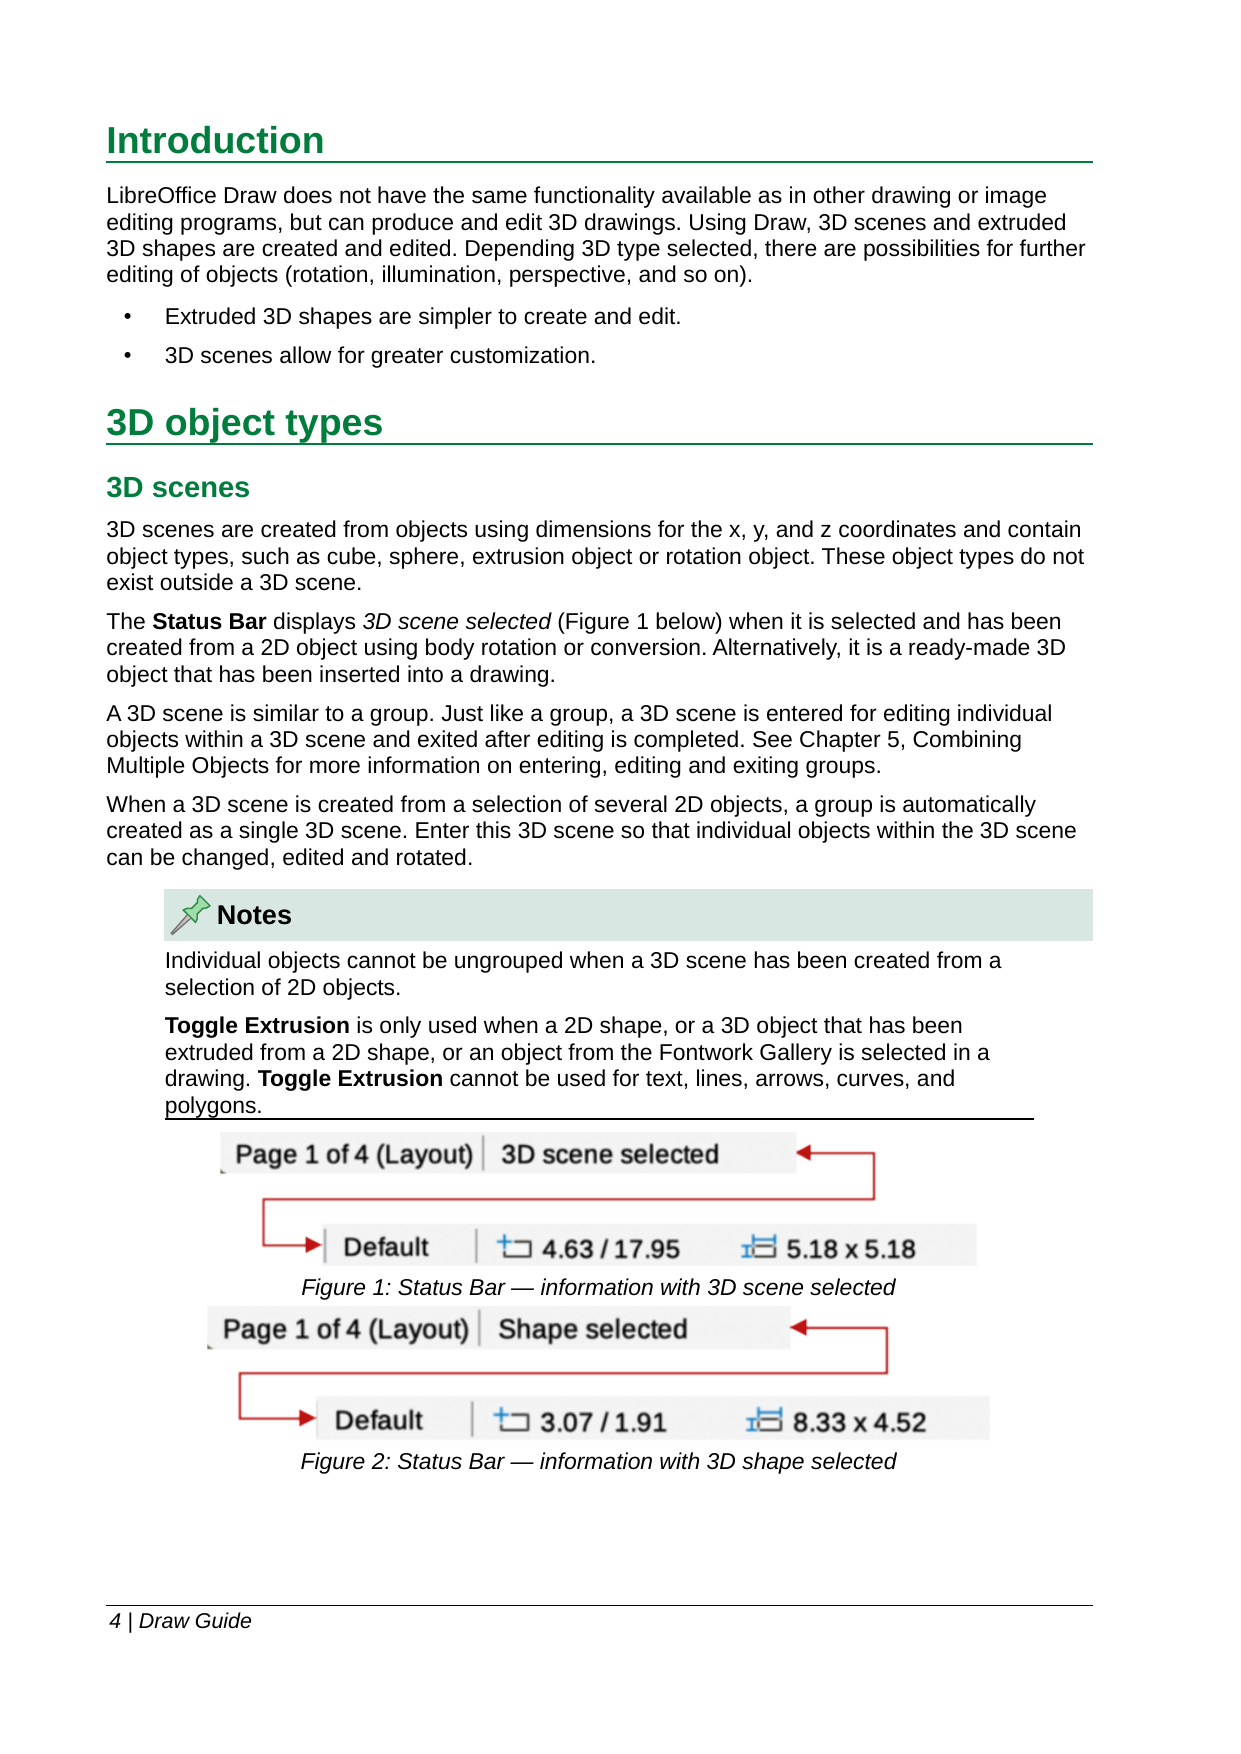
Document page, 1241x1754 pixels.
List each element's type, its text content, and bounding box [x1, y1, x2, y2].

text Figure 2: Status Bar — information with 3D shape selected [207, 1448, 992, 1474]
text Figure 1: Status Bar — information with 3D scene selected [220, 1274, 978, 1300]
list 3D scenes allow for greater customization. [121, 339, 1093, 371]
list Extruded 3D shapes are simpler to create and edit. [121, 300, 1093, 329]
picture [220, 1132, 979, 1268]
text 3D scenes are created from objects using dimensions for the x, y, and z coordinates and contain object types, such as cube, sphere, extrusion object or rotation object. These object types do not exist outside a 3D scene. [106, 516, 1093, 596]
subtitle 3D scenes [106, 470, 1093, 504]
subtitle 3D object types [106, 400, 1093, 443]
text Individual objects cannot be ungrouped when a 3D scene has been created from a selection of 2D objects. [164, 947, 1034, 1000]
text A 3D scene is similar to a group. Just like a group, a 3D scene is entered for editing individual objects within a 3D scene and exited after editing is completed. See Chapter 5, Combining Multiple Objects for more information on entering, editing and exiting groups. [106, 699, 1093, 779]
picture [207, 1306, 992, 1442]
subtitle Notes [164, 889, 1093, 941]
text When a 3D scene is created from a selection of several 2D objects, a group is automatically created as a single 3D scene. Enter this 3D scene so that individual objects within the 3D scene can be changed, edited and rotated. [106, 791, 1093, 870]
subtitle Introduction [106, 118, 1093, 161]
text Toggle Extrusion is only used when a 2D shape, or a 3D object that has been extruded from a 2D shape, or an object from the Fontwork Gallery is selected in a drawing. Toggle Extrusion cannot be used for text, lines, arrows, curves, and polygons. [164, 1012, 1034, 1120]
text The Status Bar displays 3D scene selected (Figure 1 below) when it is selected and has been created from a 2D object using body rotation or conversion. Alternatively, it is a ready-made 3D object that has been inserted into a drawing. [106, 608, 1093, 687]
text LibreOffice Draw does not have the same functionality available as in other drawing or image editing programs, but can produce and edit 3D drawings. Using Draw, 3D scenes and extruded 3D shapes are created and edited. Depending 3D type selected, there are possibilities for further editing of objects (rotation, illumination, perspective, and so on). [106, 182, 1093, 287]
